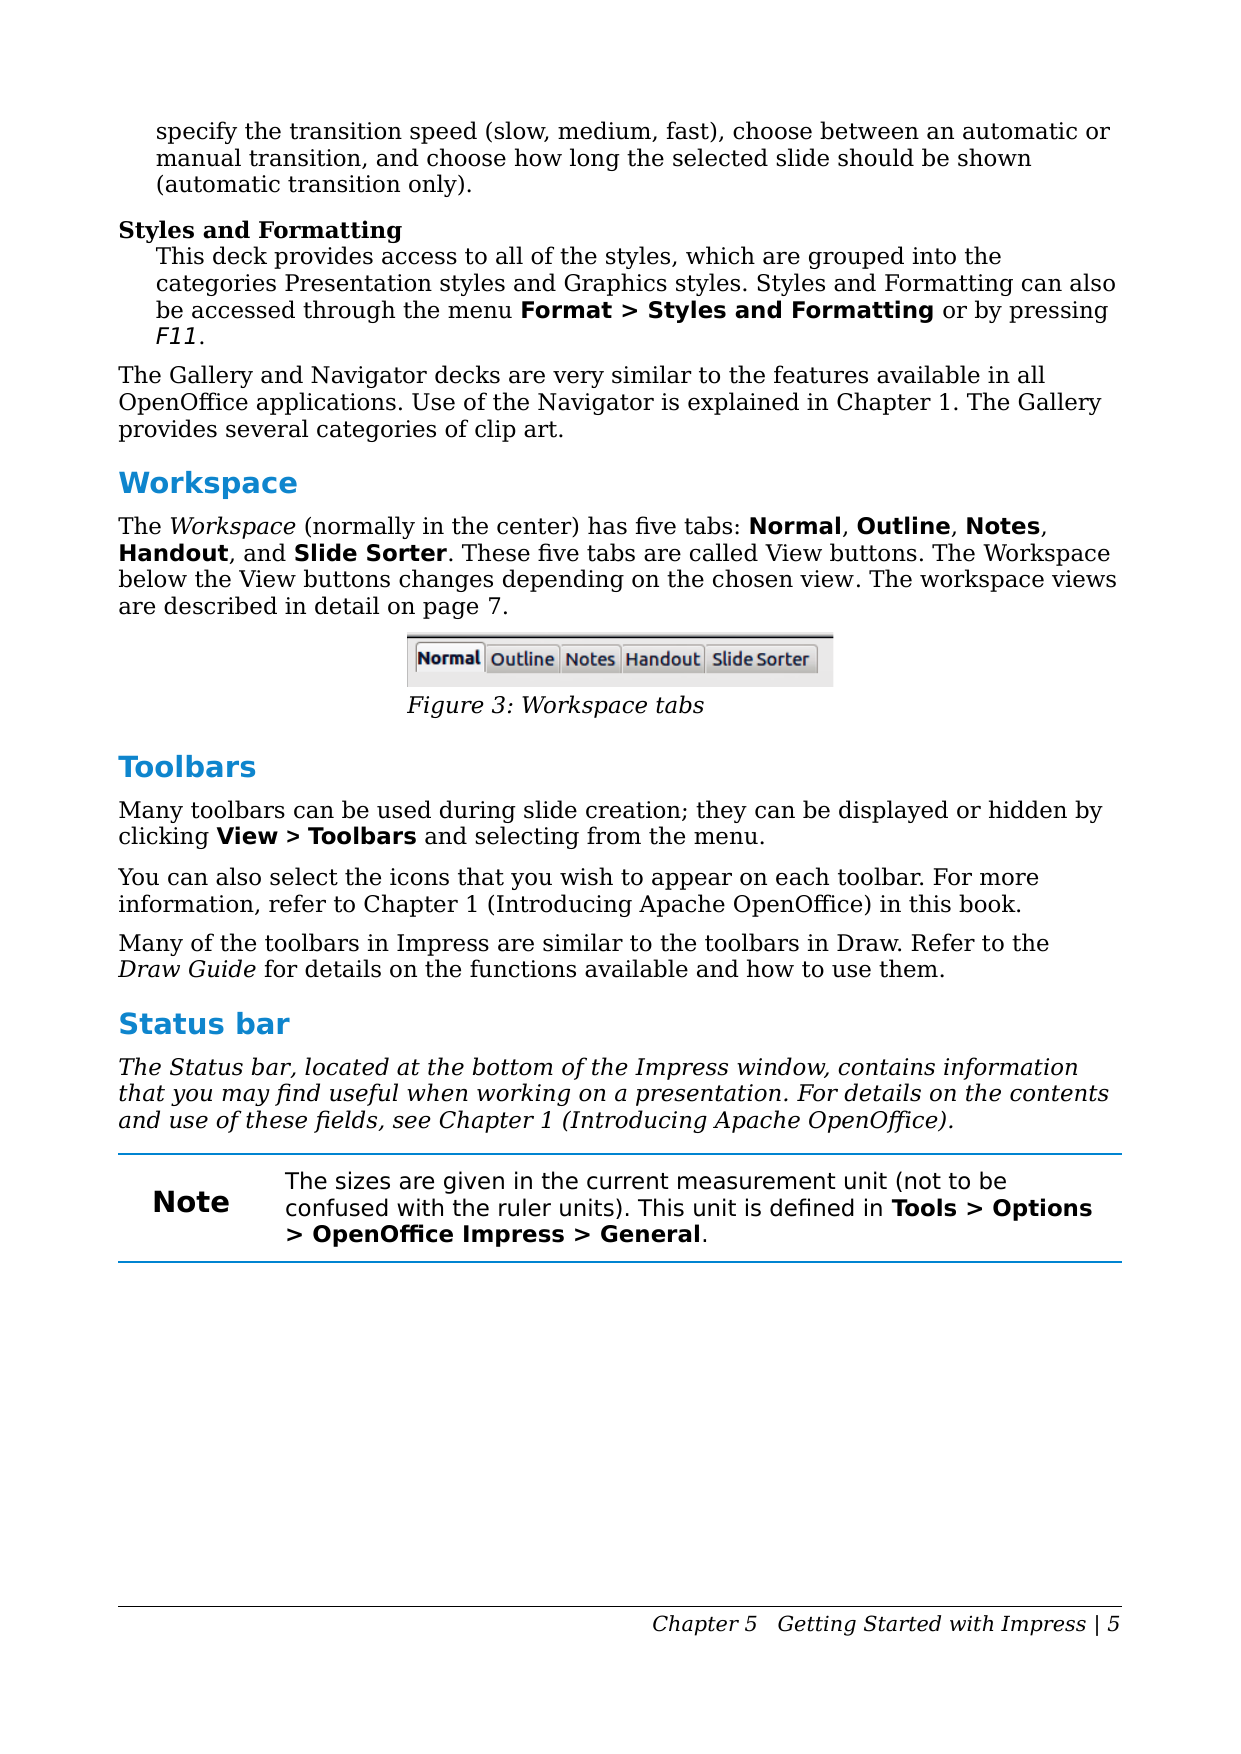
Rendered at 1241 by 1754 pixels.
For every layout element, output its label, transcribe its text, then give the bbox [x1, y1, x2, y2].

text This deck provides access to all of the styles, which are grouped into the categories Presentation styles and Graphics styles. Styles and Formatting can also be accessed through the menu Format > Styles and Formatting or by pressing F11. [156, 243, 1122, 350]
table_header Note [118, 1155, 263, 1261]
text specify the transition speed (slow, medium, fast), choose between an automatic or manual transition, and choose how long the selected slide should be shown (automatic transition only). [156, 118, 1122, 198]
text The Workspace (normally in the center) has five tabs: Normal, Outline, Notes, Handout, and Slide Sorter. These five tabs are called View buttons. The Workspace below the View buttons changes depending on the chosen view. The workspace views are described in detail on page 8. [118, 513, 1122, 620]
text The Status bar, located at the bottom of the Impress window, contains information that you may find useful when working on a presentation. For details on the contents and use of these fields, see Chapter 1 (Introducing Apache OpenOffice). [118, 1054, 1122, 1134]
text Figure 3: Workspace tabs [407, 693, 833, 719]
text Many of the toolbars in Impress are similar to the toolbars in Draw. Refer to the Draw Guide for details on the functions available and how to use them. [118, 930, 1122, 983]
text Styles and Formatting [118, 217, 1122, 243]
subtitle Toolbars [118, 751, 1122, 784]
text You can also select the icons that you wish to appear on each toolbar. For more information, refer to Chapter 1 (Introducing Apache OpenOffice) in this book. [118, 864, 1122, 917]
subtitle Workspace [118, 467, 1122, 501]
picture [407, 632, 834, 687]
table_header The sizes are given in the current measurement unit (not to be confused with the ruler units). This unit is defined in Tools > Options > OpenOffice Impress > General. [264, 1155, 1122, 1261]
text The Gallery and Navigator decks are very similar to the features available in all OpenOffice applications. Use of the Navigator is explained in Chapter 1. The Gallery provides several categories of clip art. [118, 363, 1122, 443]
subtitle Status bar [118, 1008, 1122, 1042]
text Many toolbars can be used during slide creation; they can be displayed or hidden by clicking View > Toolbars and selecting from the menu. [118, 797, 1122, 852]
